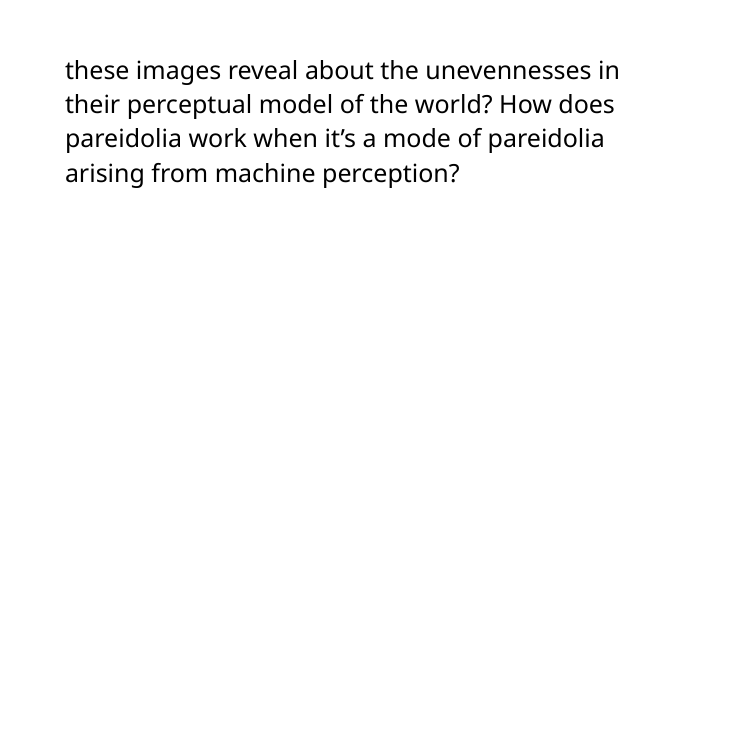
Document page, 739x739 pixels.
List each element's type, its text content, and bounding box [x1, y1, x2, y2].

table_cell these images reveal about the unevennesses in their perceptual model of the world? How does pareidolia work when it’s a mode of pareidolia arising from machine perception? [59, 47, 679, 195]
